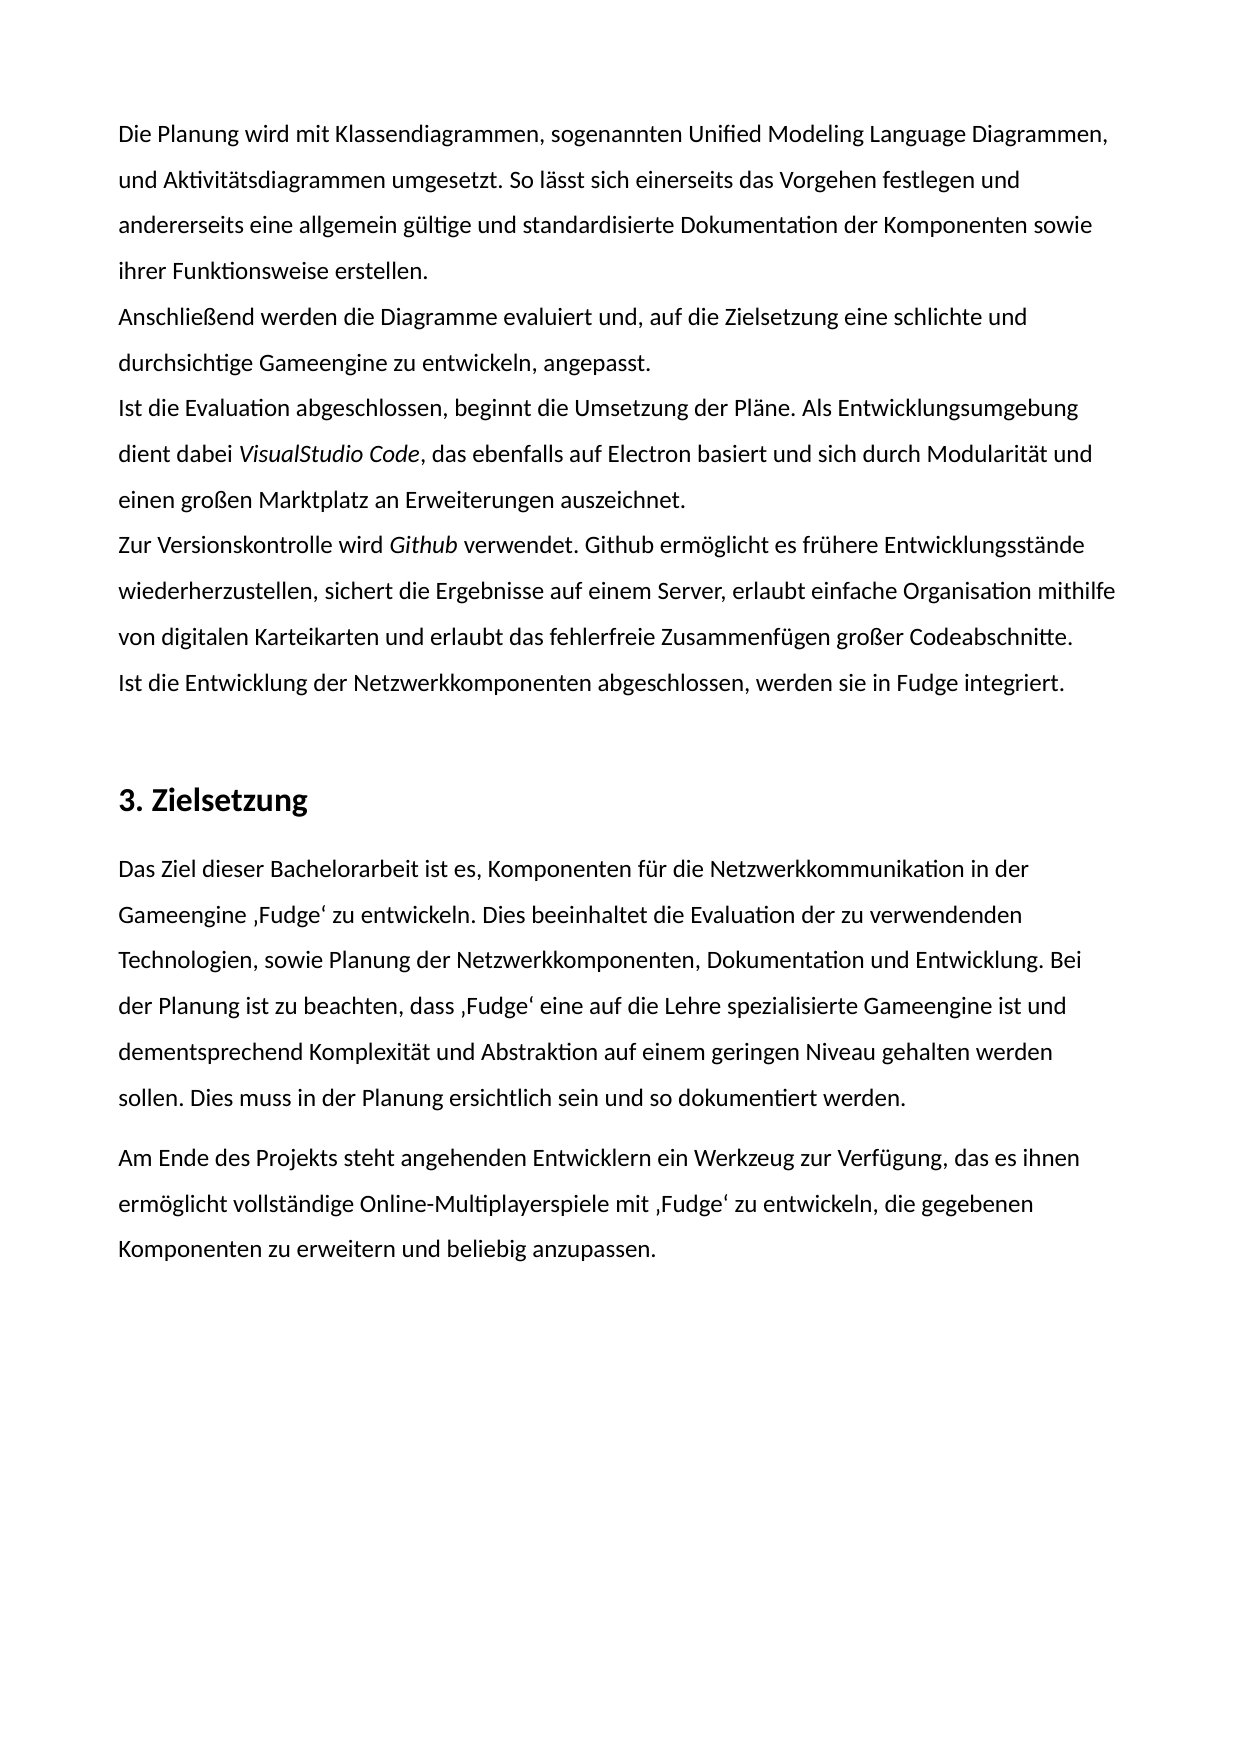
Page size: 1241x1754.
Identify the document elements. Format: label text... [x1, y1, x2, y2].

text Am Ende des Projekts steht angehenden Entwicklern ein Werkzeug zur Verfügung, das es ihnen ermöglicht vollständige Online-Multiplayerspiele mit ‚Fudge‘ zu entwickeln, die gegebenen Komponenten zu erweitern und beliebig anzupassen. [118, 1142, 1122, 1264]
subtitle 3. Zielsetzung [118, 779, 1122, 820]
text Anschließend werden die Diagramme evaluiert und, auf die Zielsetzung eine schlichte und durchsichtige Gameengine zu entwickeln, angepasst. [118, 301, 1122, 377]
text Das Ziel dieser Bachelorarbeit ist es, Komponenten für die Netzwerkkommunikation in der Gameengine ‚Fudge‘ zu entwickeln. Dies beeinhaltet die Evaluation der zu verwendenden Technologien, sowie Planung der Netzwerkkomponenten, Dokumentation und Entwicklung. Bei der Planung ist zu beachten, dass ‚Fudge‘ eine auf die Lehre spezialisierte Gameengine ist und dementsprechend Komplexität und Abstraktion auf einem geringen Niveau gehalten werden sollen. Dies muss in der Planung ersichtlich sein und so dokumentiert werden. [118, 853, 1122, 1112]
text Ist die Entwicklung der Netzwerkkomponenten abgeschlossen, werden sie in Fudge integriert. [118, 667, 1122, 697]
text Zur Versionskontrolle wird Github verwendet. Github ermöglicht es frühere Entwicklungsstände wiederherzustellen, sichert die Ergebnisse auf einem Server, erlaubt einfache Organisation mithilfe von digitalen Karteikarten und erlaubt das fehlerfreie Zusammenfügen großer Codeabschnitte. [118, 530, 1122, 652]
text Ist die Evaluation abgeschlossen, beginnt die Umsetzung der Pläne. Als Entwicklungsumgebung dient dabei VisualStudio Code, das ebenfalls auf Electron basiert und sich durch Modularität und einen großen Marktplatz an Erweiterungen auszeichnet. [118, 392, 1122, 514]
text Die Planung wird mit Klassendiagrammen, sogenannten Unified Modeling Language Diagrammen, und Aktivitätsdiagrammen umgesetzt. So lässt sich einerseits das Vorgehen festlegen und andererseits eine allgemein gültige und standardisierte Dokumentation der Komponenten sowie ihrer Funktionsweise erstellen. [118, 118, 1122, 286]
